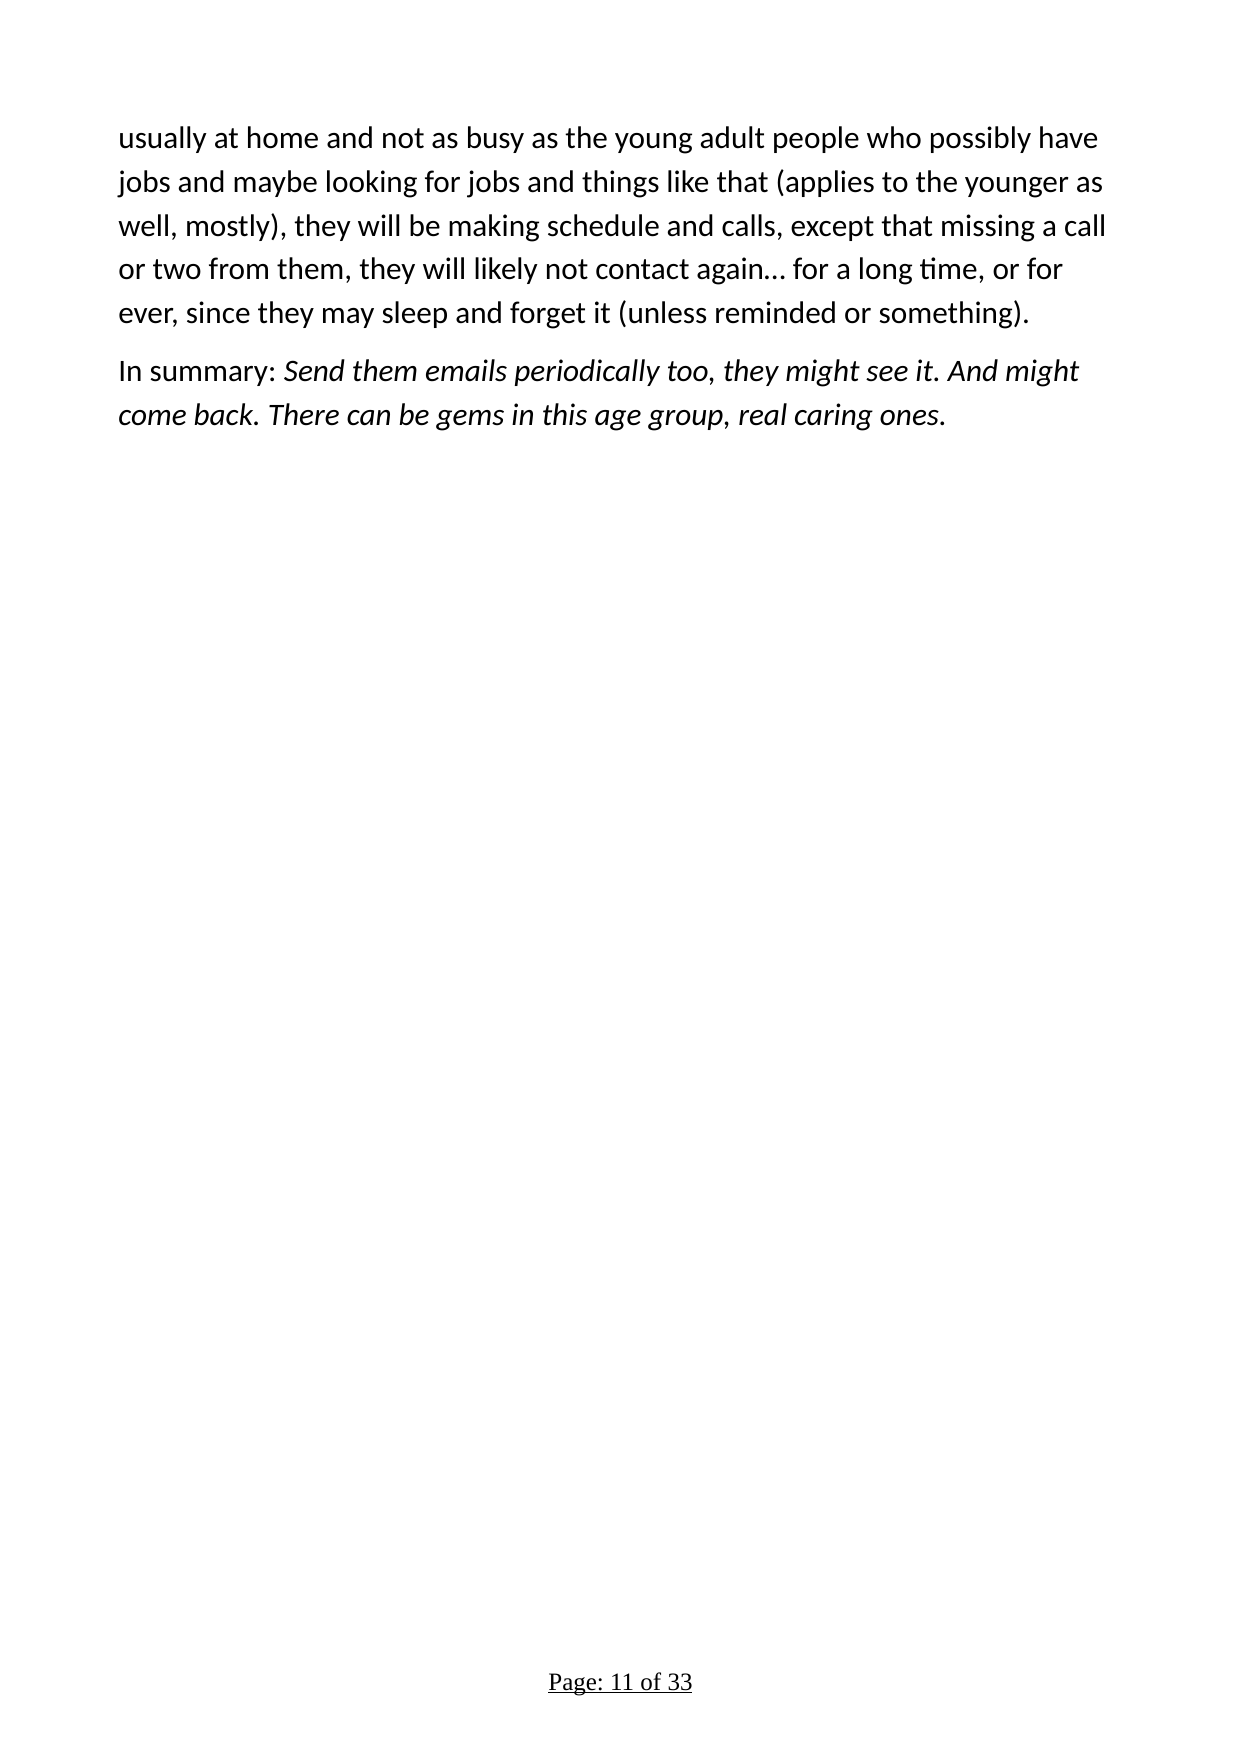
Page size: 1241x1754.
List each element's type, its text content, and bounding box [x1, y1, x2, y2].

text In summary: Send them emails periodically too, they might see it. And might come back. There can be gems in this age group, real caring ones. [118, 351, 1122, 433]
text usually at home and not as busy as the young adult people who possibly have jobs and maybe looking for jobs and things like that (applies to the younger as well, mostly), they will be making schedule and calls, except that missing a call or two from them, they will likely not contact again… for a long time, or for ever, since they may sleep and forget it (unless reminded or something). [118, 118, 1122, 331]
